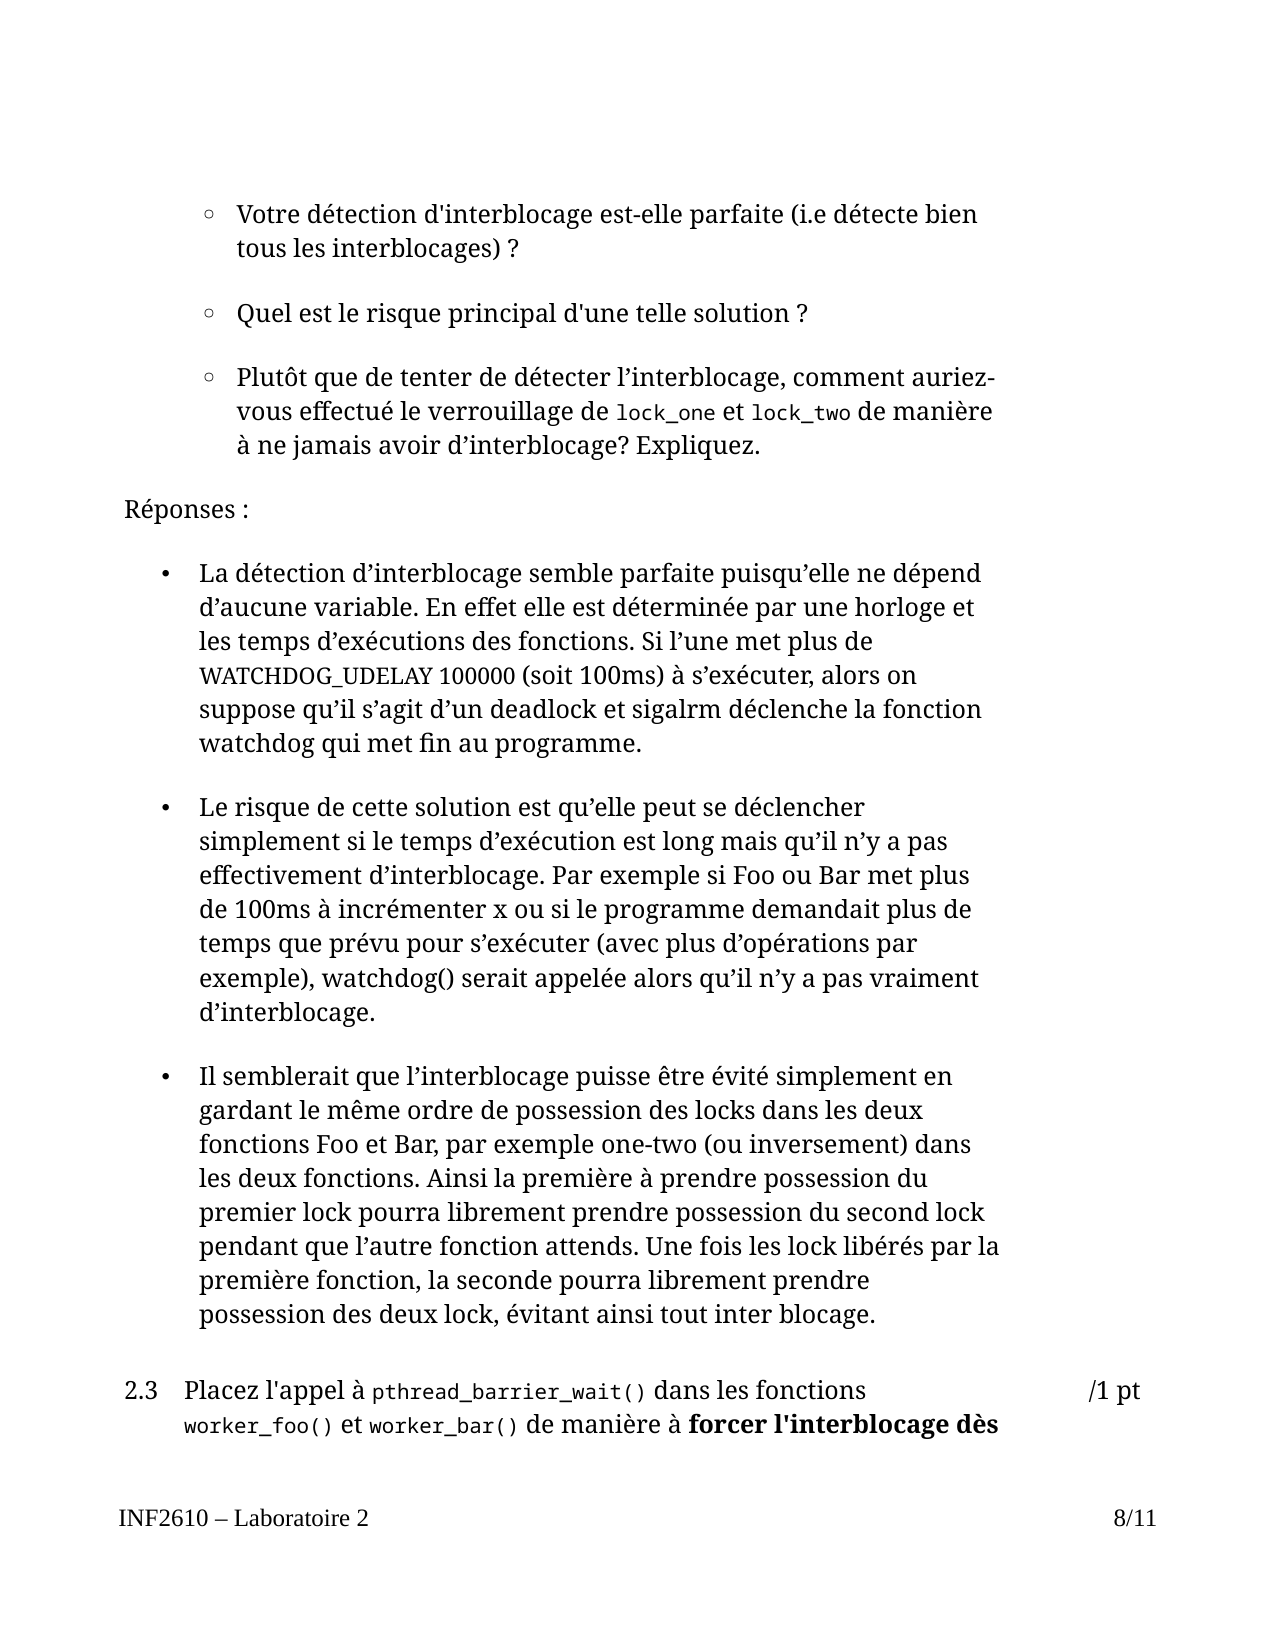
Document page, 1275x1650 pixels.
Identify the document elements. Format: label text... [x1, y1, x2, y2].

table_cell /1 pt [1077, 1352, 1157, 1446]
table_cell [1008, 176, 1077, 1352]
table_cell Placez l'appel à pthread_barrier_wait() dans les fonctions worker_foo() et worker_bar() de manière à forcer l'interblocage dès [118, 1352, 1007, 1446]
table_cell [1008, 1352, 1077, 1446]
table_cell [1077, 176, 1157, 1352]
table_cell Implémentez la fonction watchdog() pour détecter un interblocage. Lorsqu'un interblocage est détecté, on fera un appel à exit() pour terminer le programme et tous les fils d'exécution. Votre détection d'interblocage est-elle parfaite (i.e détecte bien tous les interblocages) ? Quel est le risque principal d'une telle solution ? Plutôt que de tenter de détecter l’interblocage, comment auriez-vous effectué le verrouillage de lock_one et lock_two de manière à ne jamais avoir d’interblocage? Expliquez. Réponses : La détection d’interblocage semble parfaite puisqu’elle ne dépend d’aucune variable. En effet elle est déterminée par une horloge et les temps d’exécutions des fonctions. Si l’une met plus de WATCHDOG_UDELAY 100000 (soit 100ms) à s’exécuter, alors on suppose qu’il s’agit d’un deadlock et sigalrm déclenche la fonction watchdog qui met fin au programme. Le risque de cette solution est qu’elle peut se déclencher simplement si le temps d’exécution est long mais qu’il n’y a pas effectivement d’interblocage. Par exemple si Foo ou Bar met plus de 100ms à incrémenter x ou si le programme demandait plus de temps que prévu pour s’exécuter (avec plus d’opérations par exemple), watchdog() serait appelée alors qu’il n’y a pas vraiment d’interblocage. Il semblerait que l’interblocage puisse être évité simplement en gardant le même ordre de possession des locks dans les deux fonctions Foo et Bar, par exemple one-two (ou inversement) dans les deux fonctions. Ainsi la première à prendre possession du premier lock pourra librement prendre possession du second lock pendant que l’autre fonction attends. Une fois les lock libérés par la première fonction, la seconde pourra librement prendre possession des deux lock, évitant ainsi tout inter blocage. [118, 176, 1007, 1352]
